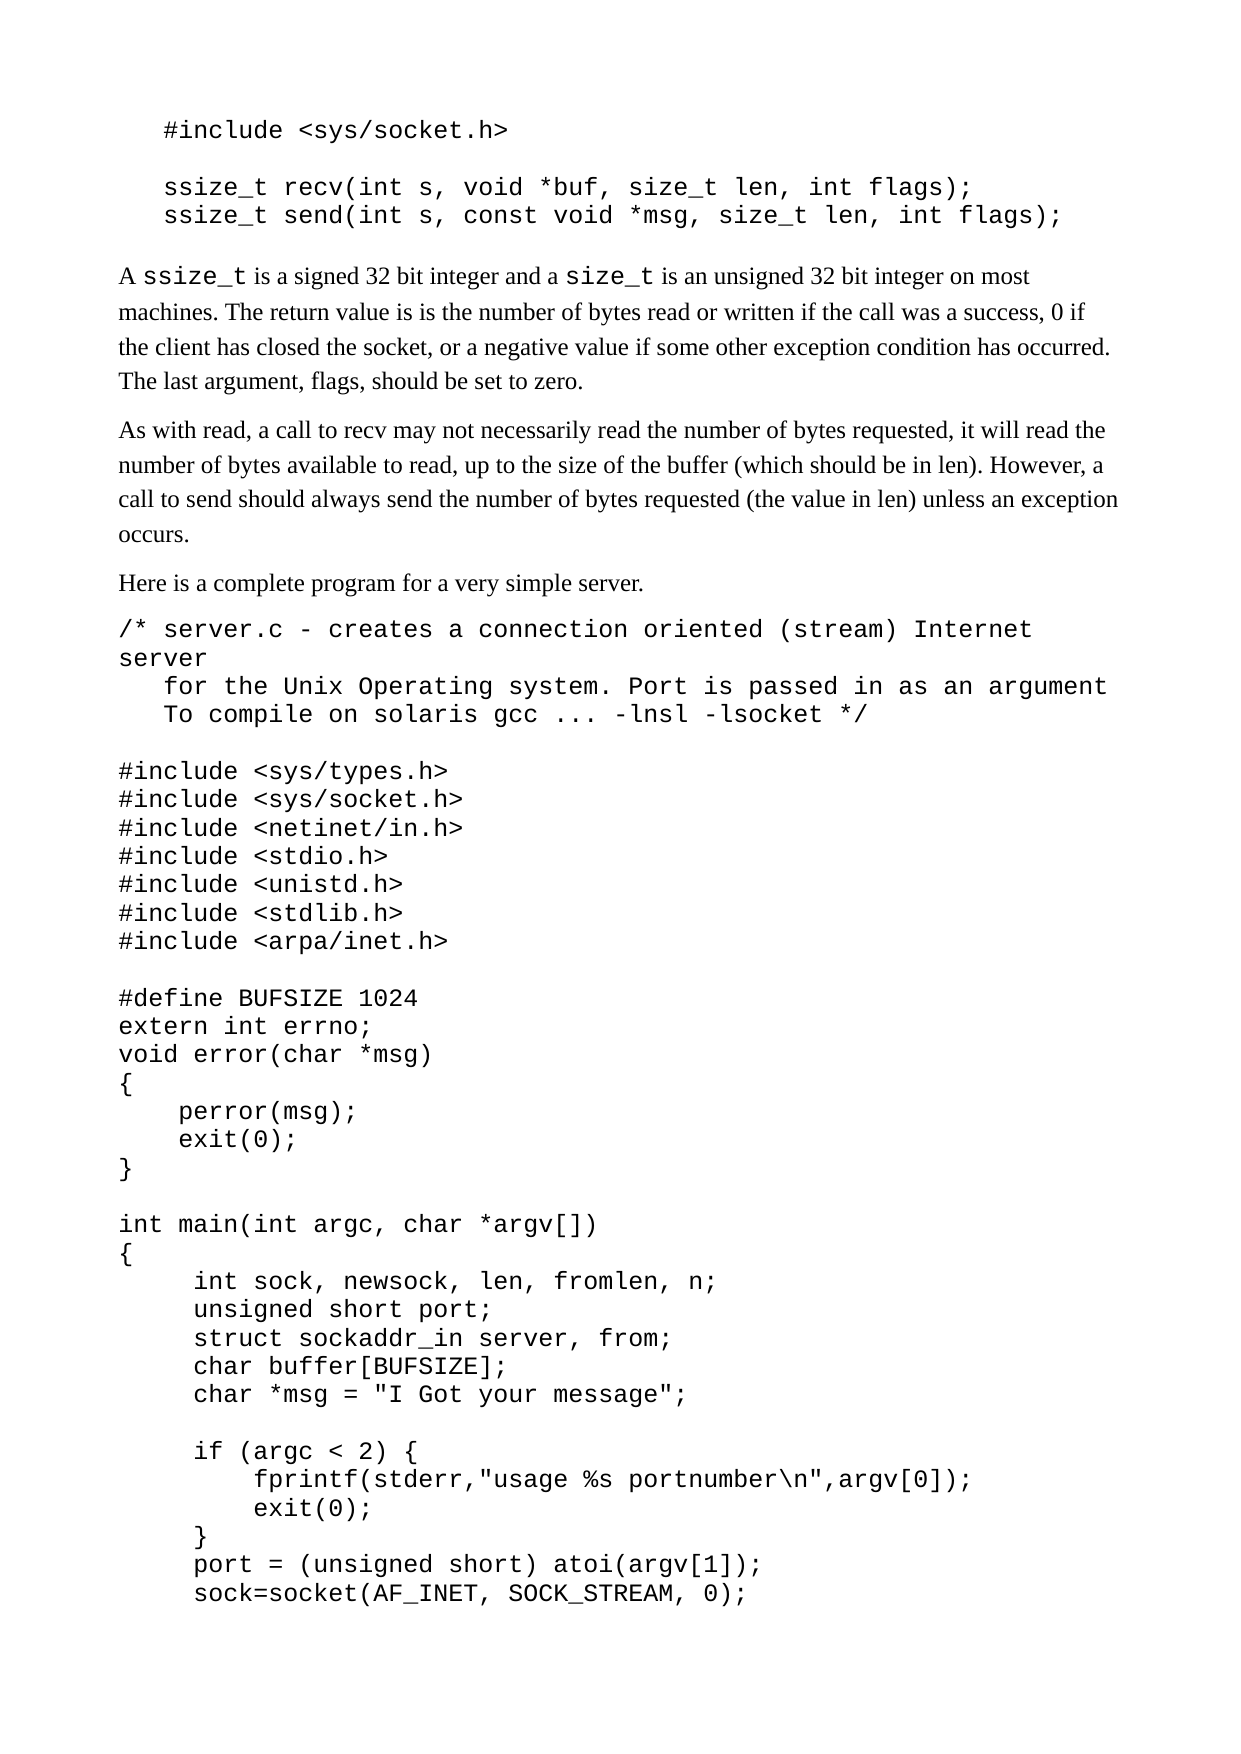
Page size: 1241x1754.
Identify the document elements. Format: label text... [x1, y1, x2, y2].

text int sock, newsock, len, fromlen, n; [118, 1269, 1122, 1297]
text #include <stdlib.h> [118, 900, 1122, 929]
text #include <sys/socket.h> [118, 118, 1122, 146]
text struct sockaddr_in server, from; [118, 1325, 1122, 1354]
text #include <sys/types.h> [118, 759, 1122, 787]
text As with read, a call to recv may not necessarily read the number of bytes requested, it will read the number of bytes available to read, up to the size of the buffer (which should be in len). However, a call to send should always send the number of bytes requested (the value in len) unless an exception occurs. [118, 416, 1122, 548]
text Here is a complete program for a very simple server. [118, 568, 1122, 597]
text void error(char *msg) [118, 1042, 1122, 1070]
text /* server.c - creates a connection oriented (stream) Internet server [118, 617, 1122, 674]
text fprintf(stderr,"usage %s portnumber\n",argv[0]); [118, 1467, 1122, 1495]
text unsigned short port; [118, 1297, 1122, 1325]
text exit(0); [118, 1127, 1122, 1155]
text char buffer[BUFSIZE]; [118, 1354, 1122, 1382]
text To compile on solaris gcc ... -lnsl -lsocket */ [118, 702, 1122, 730]
text } [118, 1524, 1122, 1552]
text exit(0); [118, 1495, 1122, 1524]
text port = (unsigned short) atoi(argv[1]); [118, 1552, 1122, 1580]
text #include <stdio.h> [118, 844, 1122, 872]
text { [118, 1070, 1122, 1099]
text { [118, 1240, 1122, 1269]
text A ssize_t is a signed 32 bit integer and a size_t is an unsigned 32 bit integer on most machines. The return value is is the number of bytes read or written if the call was a success, 0 if the client has closed the socket, or a negative value if some other exception condition has occurred. The last argument, flags, should be set to zero. [118, 261, 1122, 395]
text if (argc < 2) { [118, 1439, 1122, 1467]
text ssize_t send(int s, const void *msg, size_t len, int flags); [118, 203, 1122, 231]
text #include <sys/socket.h> [118, 787, 1122, 815]
text #include <unistd.h> [118, 872, 1122, 900]
text #define BUFSIZE 1024 [118, 985, 1122, 1014]
text for the Unix Operating system. Port is passed in as an argument [118, 674, 1122, 702]
text ssize_t recv(int s, void *buf, size_t len, int flags); [118, 175, 1122, 203]
text char *msg = "I Got your message"; [118, 1382, 1122, 1410]
text perror(msg); [118, 1099, 1122, 1127]
text #include <arpa/inet.h> [118, 929, 1122, 957]
text #include <netinet/in.h> [118, 815, 1122, 844]
text } [118, 1155, 1122, 1184]
text int main(int argc, char *argv[]) [118, 1212, 1122, 1240]
text sock=socket(AF_INET, SOCK_STREAM, 0); [118, 1580, 1122, 1609]
text extern int errno; [118, 1014, 1122, 1042]
